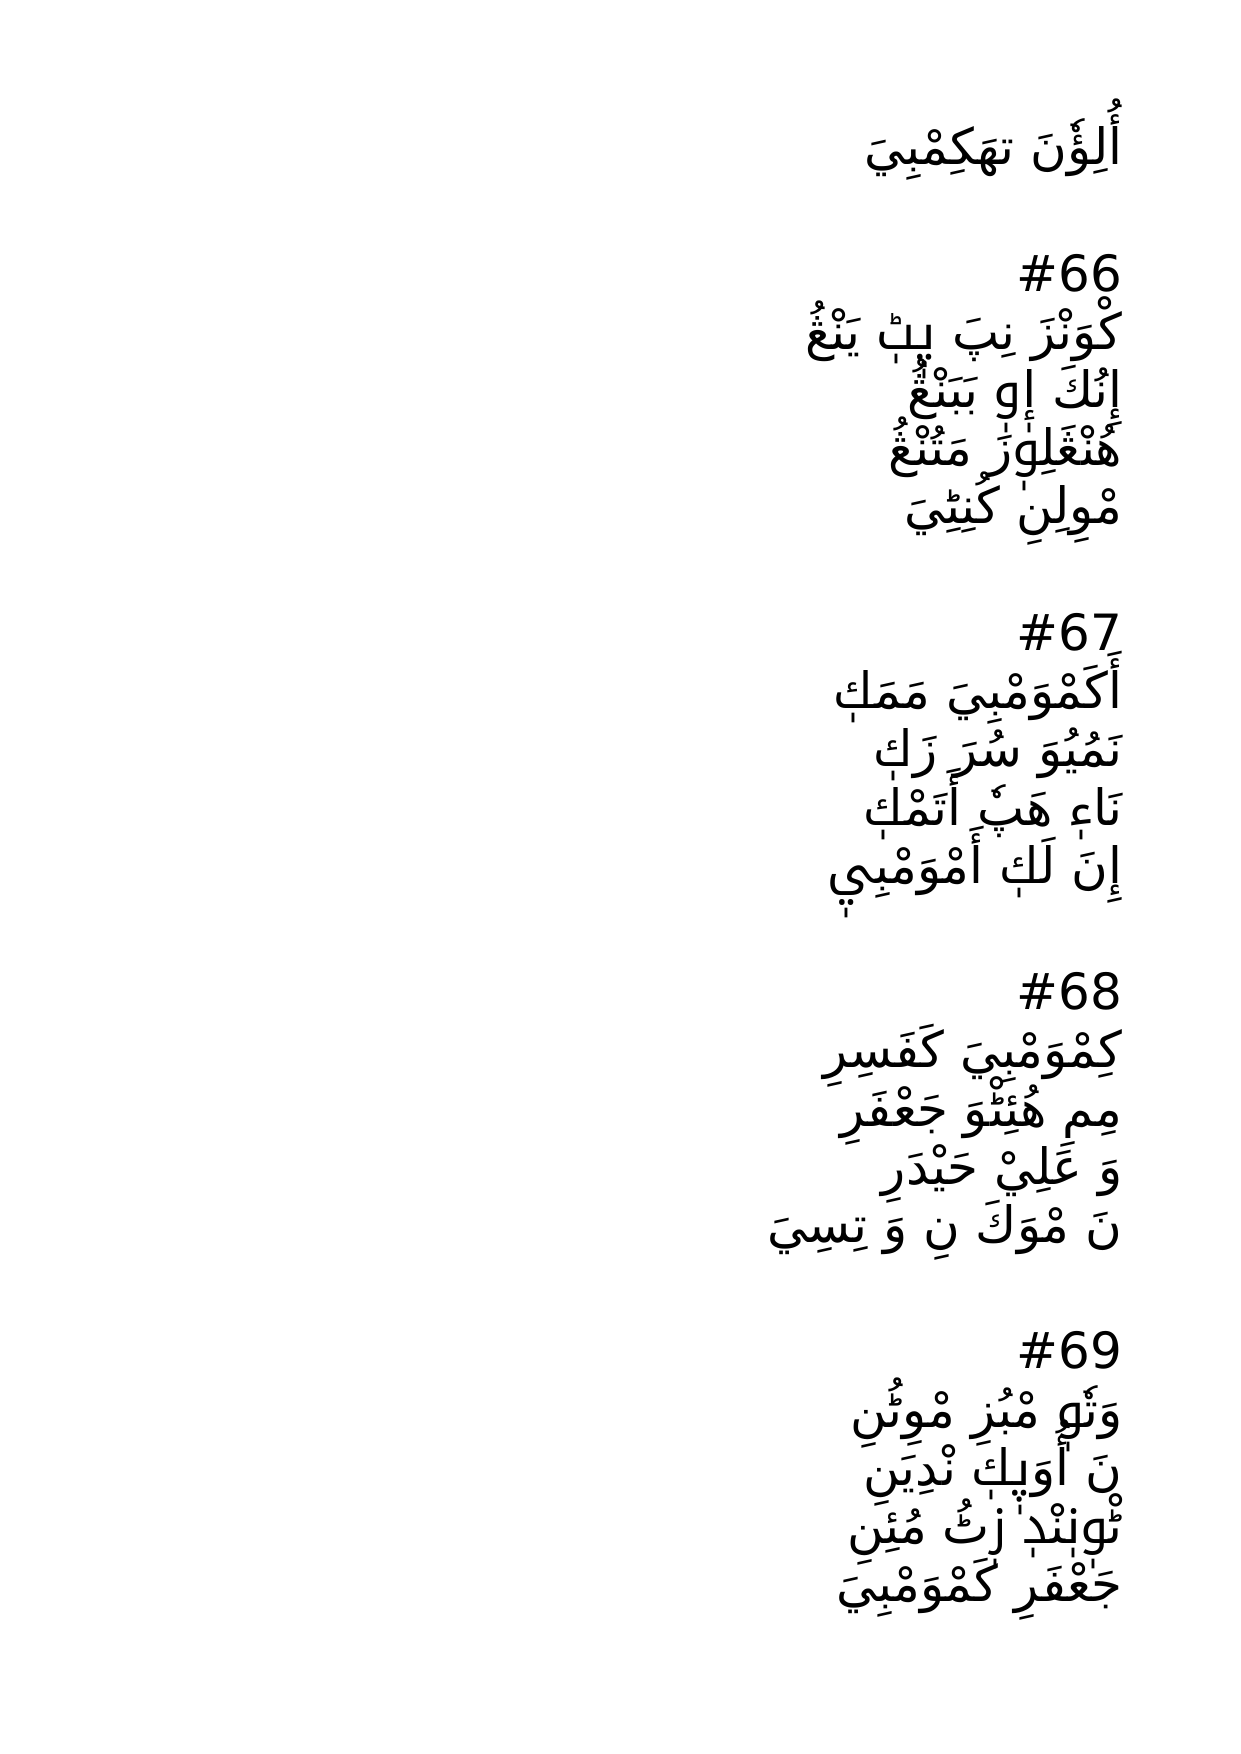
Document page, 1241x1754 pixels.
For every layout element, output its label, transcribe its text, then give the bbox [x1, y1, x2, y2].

text ٹْوٖنٖنْدٖ زٖٹُ مُئِنِ [118, 1497, 1122, 1555]
text نَ مْوَكَ نِ وَ تِسِيَ [118, 1196, 1122, 1254]
text نَاءٖ هَپٗ أَتَمْكٖ [118, 778, 1122, 837]
text إِنَ لَكٖ أَمْوَمْبِيٖ [118, 837, 1122, 895]
text #67 [118, 604, 1122, 662]
text وَتٗوٖ مْبُزِ مْوِٹُنِ [118, 1381, 1122, 1439]
text وَ عَلِيْ حَيْدَرِ [118, 1138, 1122, 1196]
text أُلِؤٗنَ تهَكِمْبِيَ [118, 118, 1122, 176]
text إِنُكَ إٖوٖ بَبَنْڠُ [118, 361, 1122, 419]
text أَكَمْوَمْبِيَ مَمَكٖ [118, 662, 1122, 720]
text #68 [118, 963, 1122, 1021]
text #66 [118, 244, 1122, 303]
text كْوَنْزَ نِپَ پٖٹٖ يَنْڠُ [118, 303, 1122, 361]
text كِمْوَمْبِيَ كَفَسِرِ [118, 1021, 1122, 1079]
text مِمِ هُئِٹْوَ جَعْفَرِ [118, 1079, 1122, 1138]
text #69 [118, 1322, 1122, 1381]
text جَعْفَرِ كَمْوَمْبِيَ [118, 1555, 1122, 1613]
text هُنْڠَلِوٖزَ مَتُنْڠُ [118, 419, 1122, 477]
text نَ أُوَپٖكٖ نْدِيَنِ [118, 1439, 1122, 1497]
text مْوِلِنِ كُنِٹِيَ [118, 477, 1122, 536]
text نَمُيُوَ سُرَ زَكٖ [118, 720, 1122, 778]
